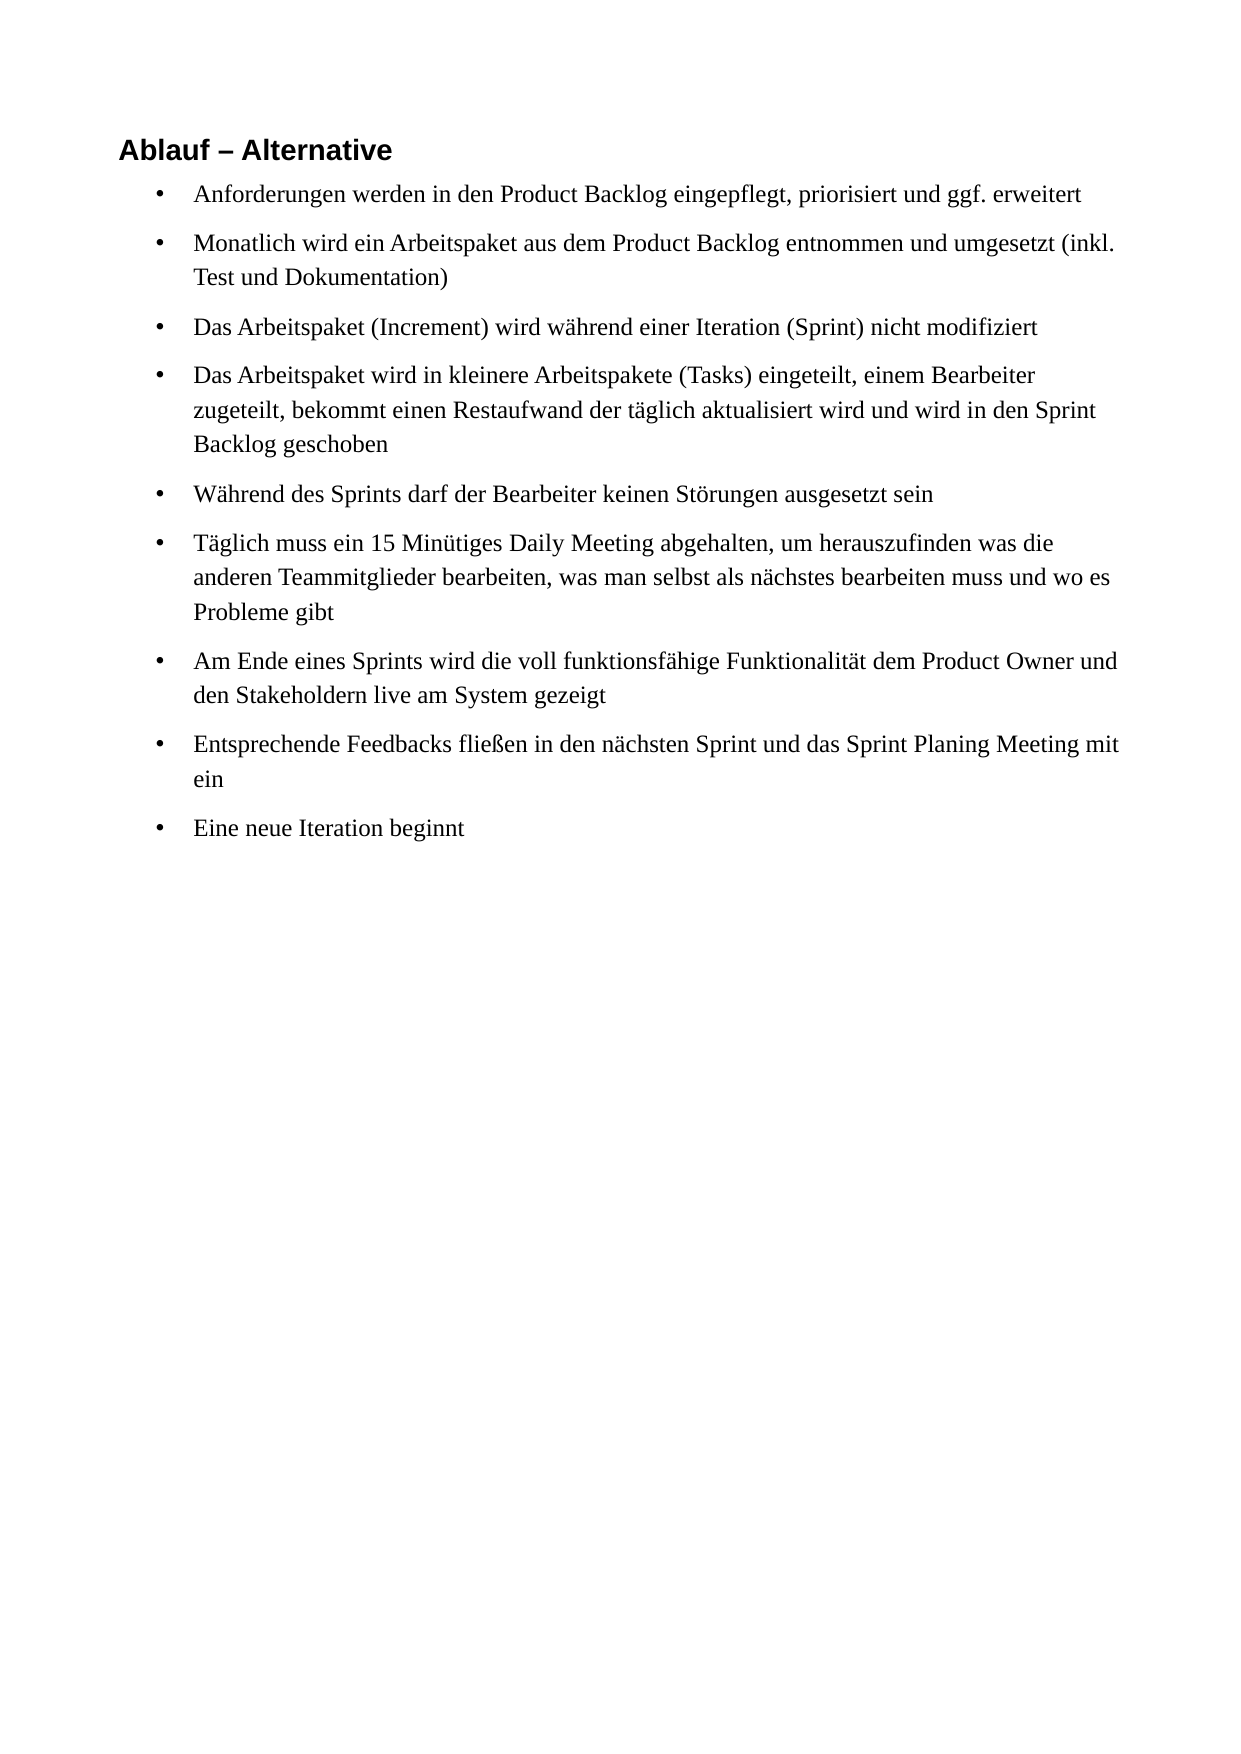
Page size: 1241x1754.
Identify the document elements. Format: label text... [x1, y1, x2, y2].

list Das Arbeitspaket wird in kleinere Arbeitspakete (Tasks) eingeteilt, einem Bearbeiter zugeteilt, bekommt einen Restaufwand der täglich aktualisiert wird und wird in den Sprint Backlog geschoben [156, 361, 1122, 458]
list Monatlich wird ein Arbeitspaket aus dem Product Backlog entnommen und umgesetzt (inkl. Test und Dokumentation) [156, 228, 1122, 291]
list Während des Sprints darf der Bearbeiter keinen Störungen ausgesetzt sein [156, 479, 1122, 507]
list Eine neue Iteration beginnt [156, 813, 1122, 842]
list Täglich muss ein 15 Minütiges Daily Meeting abgehalten, um herauszufinden was die anderen Teammitglieder bearbeiten, was man selbst als nächstes bearbeiten muss und wo es Probleme gibt [156, 528, 1122, 625]
list Am Ende eines Sprints wird die voll funktionsfähige Funktionalität dem Product Owner und den Stakeholdern live am System gezeigt [156, 646, 1122, 709]
list Das Arbeitspaket (Increment) wird während einer Iteration (Sprint) nicht modifiziert [156, 312, 1122, 340]
subtitle Ablauf – Alternative [118, 133, 1122, 166]
list Anforderungen werden in den Product Backlog eingepflegt, priorisiert und ggf. erweitert [156, 179, 1122, 208]
list Entsprechende Feedbacks fließen in den nächsten Sprint und das Sprint Planing Meeting mit ein [156, 729, 1122, 792]
